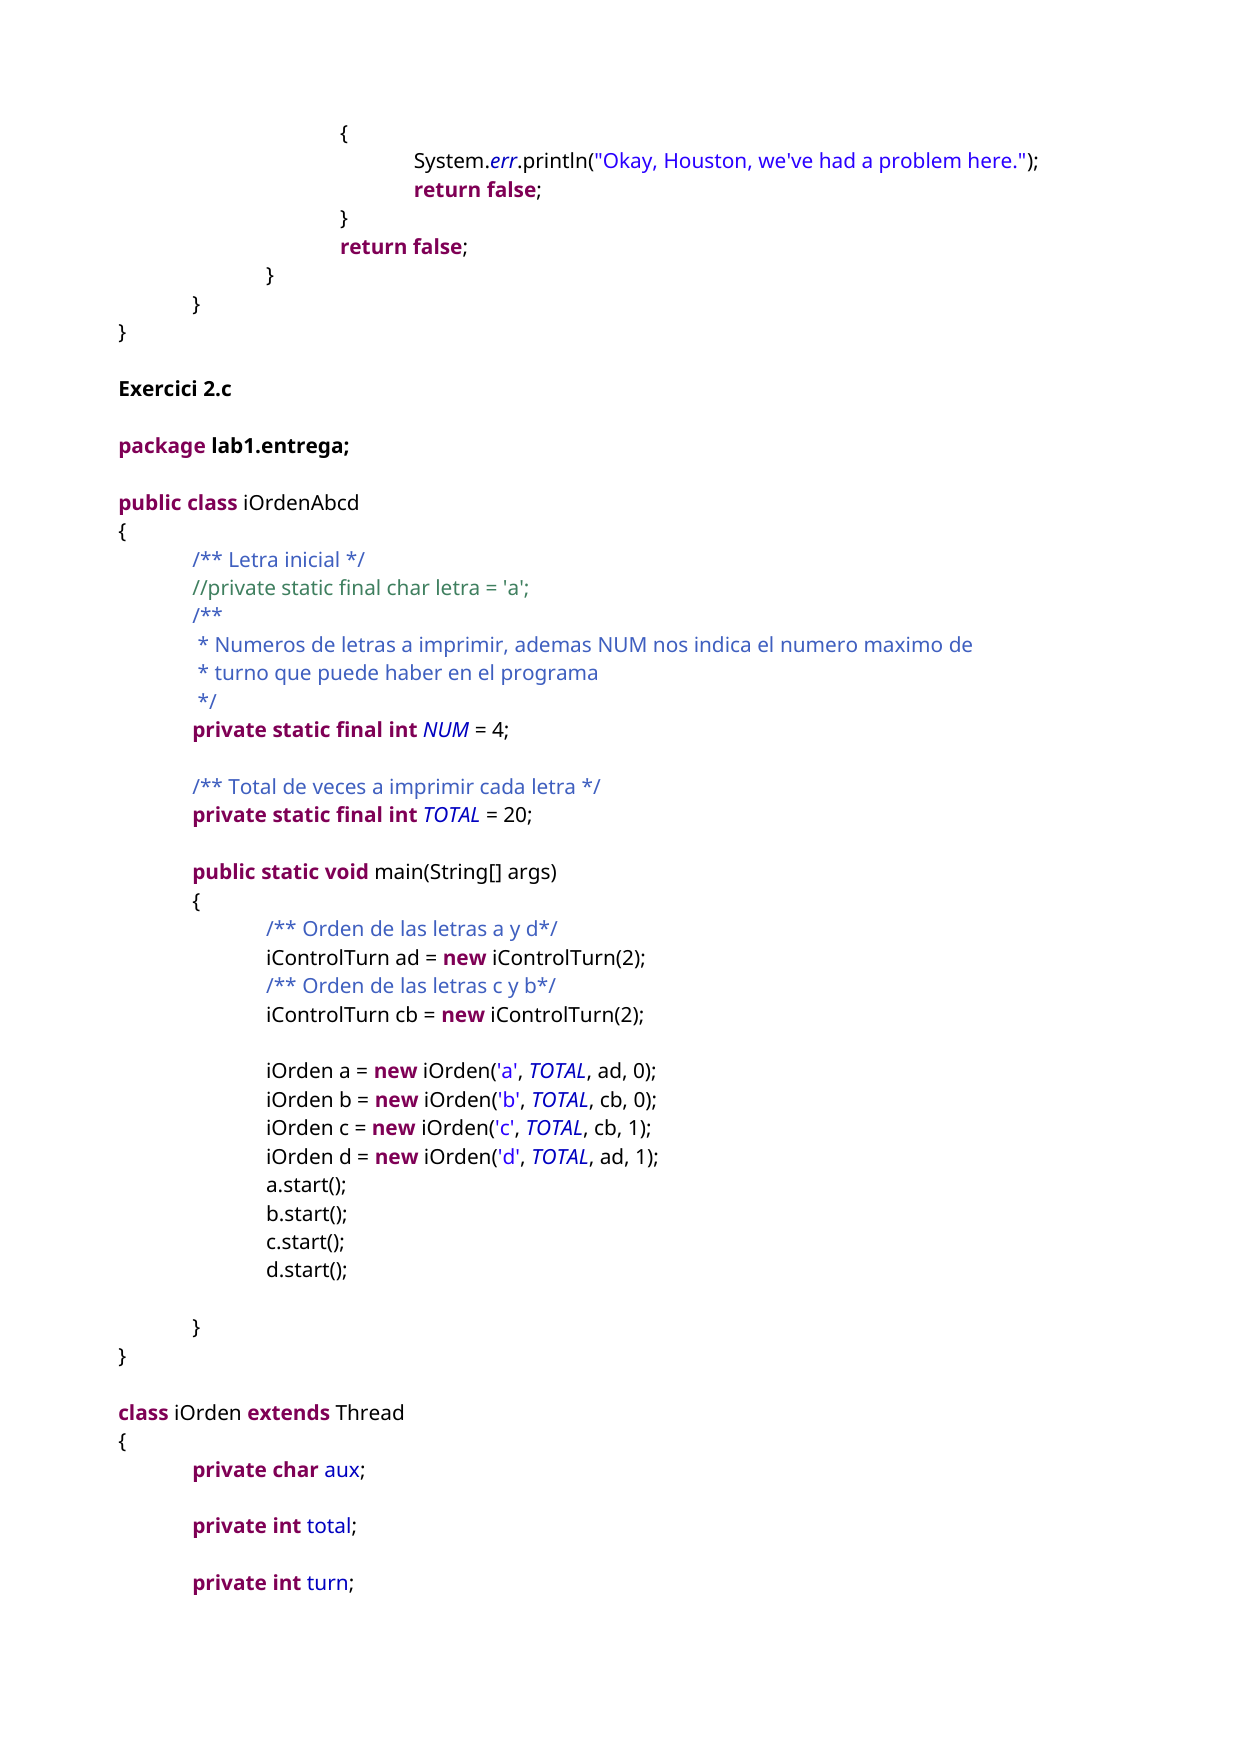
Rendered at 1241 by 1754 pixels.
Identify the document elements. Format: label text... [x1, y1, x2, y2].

text /** Orden de las letras c y b*/ [118, 971, 1122, 1000]
text return false; [118, 232, 1122, 260]
text iOrden b = new iOrden('b', TOTAL, cb, 0); [118, 1085, 1122, 1113]
text Exercici 2.c [118, 374, 1122, 402]
text iOrden a = new iOrden('a', TOTAL, ad, 0); [118, 1057, 1122, 1085]
text iControlTurn ad = new iControlTurn(2); [118, 943, 1122, 971]
text return false; [118, 175, 1122, 203]
text iControlTurn cb = new iControlTurn(2); [118, 1000, 1122, 1028]
text public class iOrdenAbcd [118, 488, 1122, 516]
text System.err.println("Okay, Houston, we've had a problem here."); [118, 147, 1122, 175]
text } [118, 317, 1122, 346]
text private int total; [118, 1512, 1122, 1540]
text iOrden c = new iOrden('c', TOTAL, cb, 1); [118, 1113, 1122, 1142]
text package lab1.entrega; [118, 431, 1122, 459]
text class iOrden extends Thread [118, 1398, 1122, 1426]
text private static final int NUM = 4; [118, 715, 1122, 744]
text private char aux; [118, 1455, 1122, 1483]
text /** Orden de las letras a y d*/ [118, 914, 1122, 943]
text } [118, 289, 1122, 317]
text } [118, 1312, 1122, 1341]
text } [118, 1341, 1122, 1369]
text /** Letra inicial */ [118, 545, 1122, 573]
text * turno que puede haber en el programa [118, 658, 1122, 687]
text { [118, 118, 1122, 147]
text private int turn; [118, 1568, 1122, 1597]
text { [118, 886, 1122, 914]
text iOrden d = new iOrden('d', TOTAL, ad, 1); [118, 1142, 1122, 1170]
text a.start(); [118, 1170, 1122, 1199]
text { [118, 516, 1122, 545]
text /** [118, 602, 1122, 630]
text b.start(); [118, 1199, 1122, 1227]
text c.start(); [118, 1227, 1122, 1256]
text //private static final char letra = 'a'; [118, 573, 1122, 602]
text * Numeros de letras a imprimir, ademas NUM nos indica el numero maximo de [118, 630, 1122, 658]
text */ [118, 687, 1122, 715]
text private static final int TOTAL = 20; [118, 801, 1122, 829]
text d.start(); [118, 1256, 1122, 1284]
text /** Total de veces a imprimir cada letra */ [118, 772, 1122, 801]
text } [118, 260, 1122, 289]
text public static void main(String[] args) [118, 857, 1122, 886]
text } [118, 203, 1122, 232]
text { [118, 1426, 1122, 1455]
